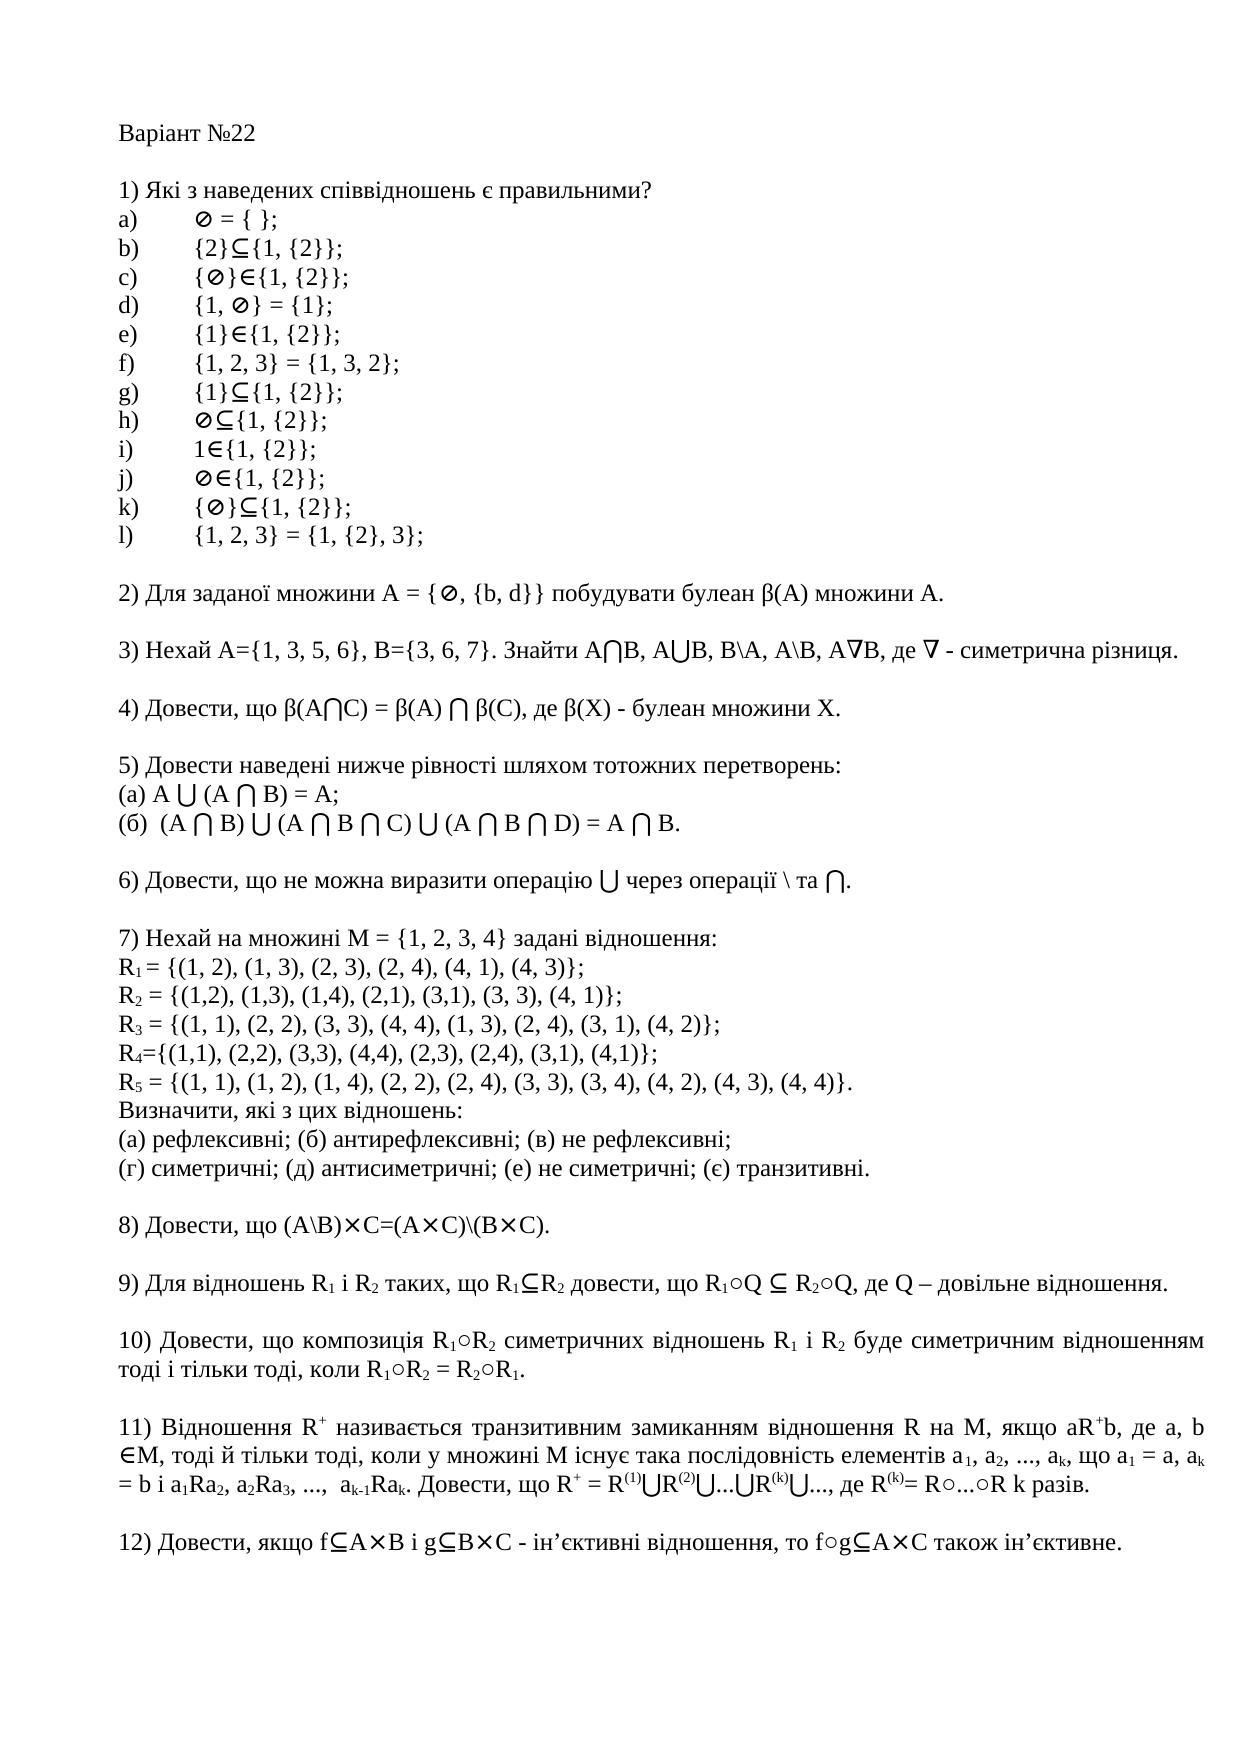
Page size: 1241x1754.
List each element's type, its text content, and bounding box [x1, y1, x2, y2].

list {1}∈{1, {2}}; [118, 319, 1205, 348]
list ⊘∈{1, {2}}; [118, 463, 1205, 492]
list {1, 2, 3} = {1, {2}, 3}; [118, 521, 1205, 549]
text R1 = {(1, 2), (1, 3), (2, 3), (2, 4), (4, 1), (4, 3)}; [118, 952, 1205, 981]
text (г) симетричні; (д) антисиметричні; (е) не симетричні; (є) транзитивні. [118, 1153, 1205, 1182]
text R5 = {(1, 1), (1, 2), (1, 4), (2, 2), (2, 4), (3, 3), (3, 4), (4, 2), (4, 3), (4, 4)}. [118, 1067, 1205, 1096]
list ⊘⊆{1, {2}}; [118, 406, 1205, 434]
list {⊘}∈{1, {2}}; [118, 262, 1205, 291]
text 1) Які з наведених співвідношень є правильними? [118, 176, 1205, 204]
text (б) (A ⋂ B) ⋃ (А ⋂ В ⋂ C) ⋃ (A ⋂ B ⋂ D) = A ⋂ B. [118, 808, 1205, 837]
list {⊘}⊆{1, {2}}; [118, 492, 1205, 521]
text 7) Нехай на множині М = {1, 2, 3, 4} задані відношення: [118, 923, 1205, 952]
text 4) Довести, що β(A⋂C) = β(A) ⋂ β(C), де β(X) - булеан множини X. [118, 693, 1205, 722]
text 10) Довести, що композиція R1○R2 симетричних відношень R1 і R2 буде симетричним відношенням тоді і тільки тоді, коли R1○R2 = R2○R1. [118, 1326, 1205, 1383]
list {2}⊆{1, {2}}; [118, 233, 1205, 262]
text Визначити, які з цих відношень: [118, 1096, 1205, 1124]
text 8) Довести, що (A\B)⨯С=(A⨯С)\(B⨯С). [118, 1211, 1205, 1239]
text 12) Довести, якщо f⊆А⨯В і g⊆B⨯C - ін’єктивні відношення, то f○g⊆А⨯C також ін’єктивне. [118, 1527, 1205, 1556]
text 2) Для заданої множини A = {⊘, {b, d}} побудувати булеан β(A) множини A. [118, 578, 1205, 607]
list {1}⊆{1, {2}}; [118, 377, 1205, 406]
list {1, 2, 3} = {1, 3, 2}; [118, 348, 1205, 377]
list 1∈{1, {2}}; [118, 434, 1205, 463]
text 11) Відношення R+ називається транзитивним замиканням відношення R на М, якщо aR+b, де а, b ∈М, тоді й тільки тоді, коли у множині М існує така послідовність елементів а1, а2, ..., аk, що а1 = а, аk = b і а1Rа2, а2Rа3, ..., аk-1Rаk. Довести, що R+ = R(1)⋃R(2)⋃...⋃R(k)⋃..., де R(k)= R○...○R k разів. [118, 1412, 1205, 1498]
text (а) рефлексивні; (б) антирефлексивні; (в) не рефлексивні; [118, 1124, 1205, 1153]
text 6) Довести, що не можна виразити операцію ⋃ через операції \ та ⋂. [118, 866, 1205, 894]
text (а) A ⋃ (А ⋂ В) = А; [118, 779, 1205, 808]
list ⊘ = { }; [118, 204, 1205, 233]
text R4={(1,1), (2,2), (3,3), (4,4), (2,3), (2,4), (3,1), (4,1)}; [118, 1038, 1205, 1067]
text 5) Довести наведені нижче рівності шляхом тотожних перетворень: [118, 751, 1205, 779]
list {1, ⊘} = {1}; [118, 291, 1205, 319]
text 3) Нехай A={1, 3, 5, 6}, B={3, 6, 7}. Знайти A⋂B, A⋃B, В\А, A\B, A∇B, де ∇ - симетрична різниця. [118, 636, 1205, 664]
text 9) Для відношень R1 і R2 таких, що R1⊆R2 довести, що R1○Q ⊆ R2○Q, де Q – довільне відношення. [118, 1268, 1205, 1297]
text R2 = {(1,2), (1,3), (1,4), (2,1), (3,1), (3, 3), (4, 1)}; [118, 981, 1205, 1009]
text Варіант №22 [118, 118, 1205, 147]
text R3 = {(1, 1), (2, 2), (3, 3), (4, 4), (1, 3), (2, 4), (3, 1), (4, 2)}; [118, 1009, 1205, 1038]
